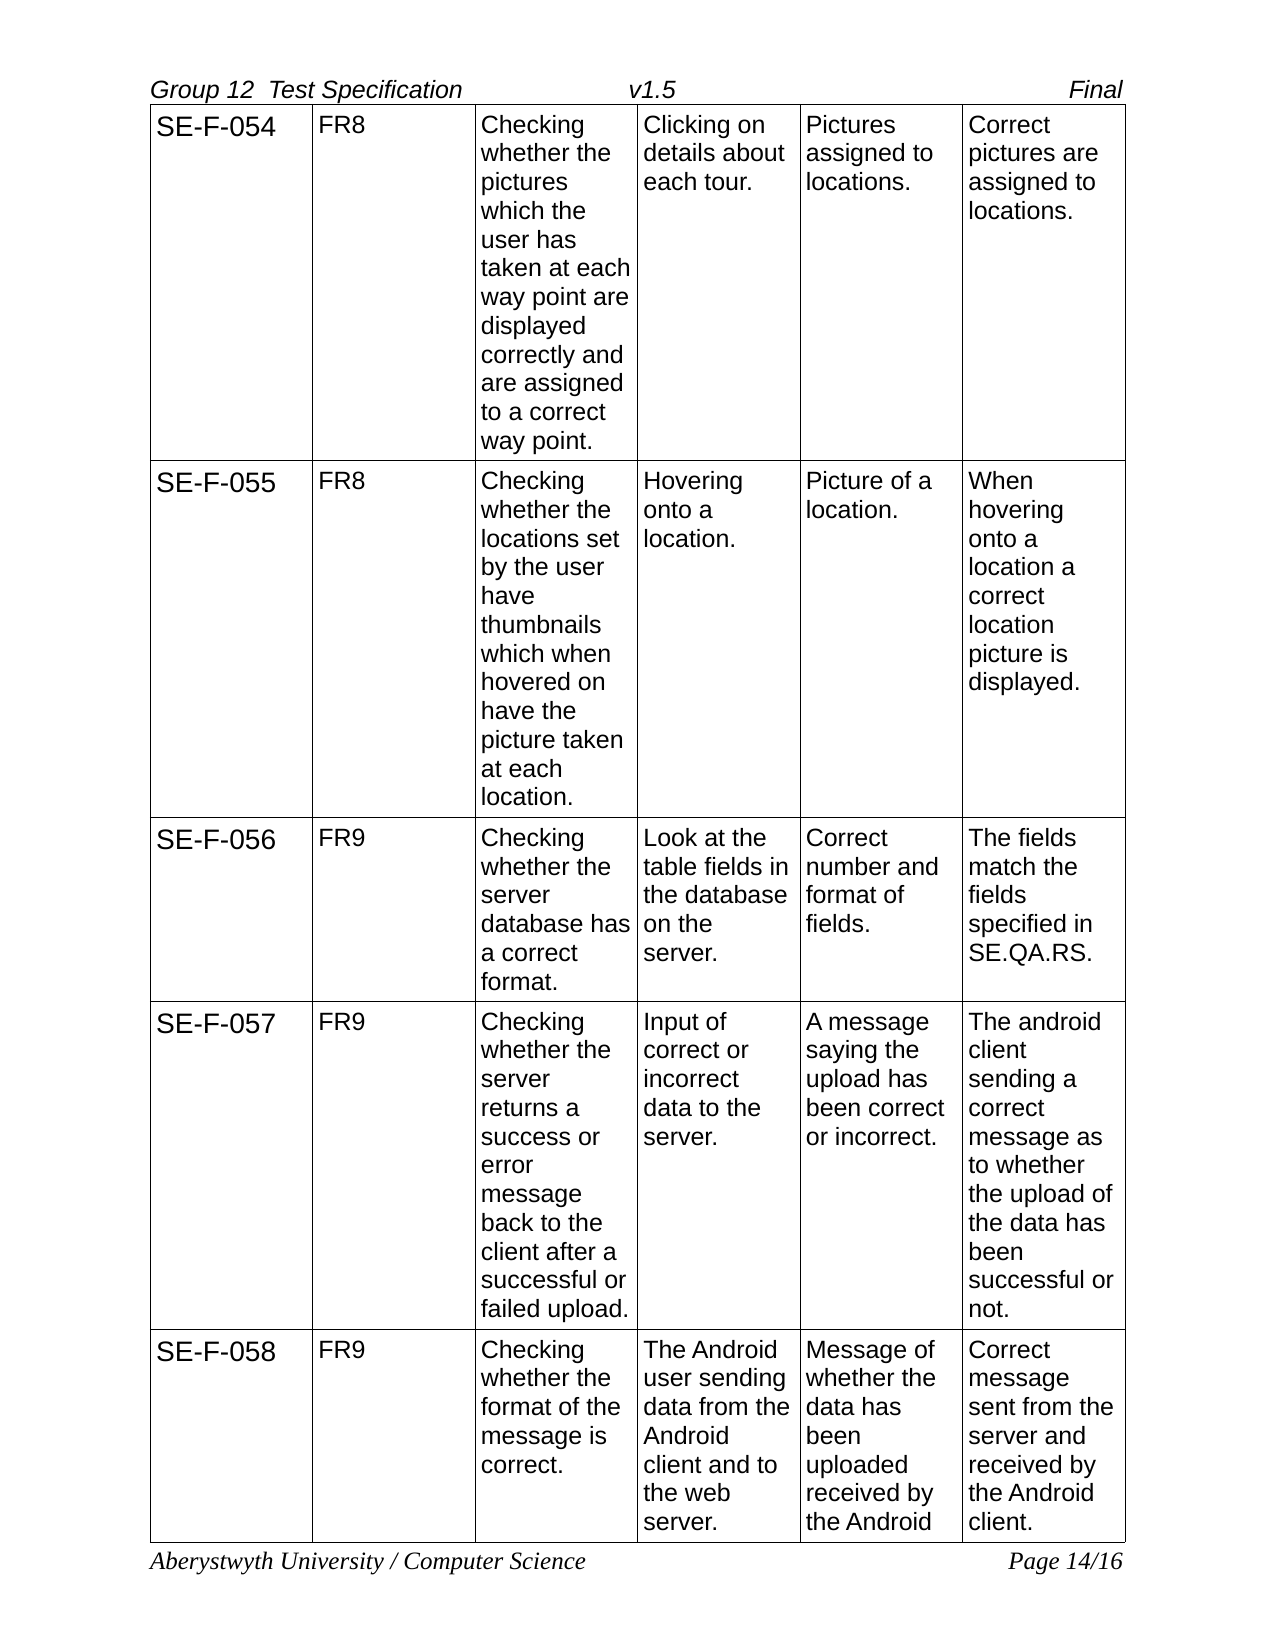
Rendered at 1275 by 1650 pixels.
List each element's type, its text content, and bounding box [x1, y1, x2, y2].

table_cell Correct number and format of fields. [801, 818, 962, 1001]
table_cell Clicking on details about each tour. [638, 105, 800, 460]
table_cell FR9 [313, 1330, 475, 1542]
table_cell FR8 [313, 105, 475, 460]
table_cell Checking whether the pictures which the user has taken at each way point are displayed correctly and are assigned to a correct way point. [476, 105, 637, 460]
table_cell SE-F-058 [151, 1330, 312, 1542]
table_cell SE-F-057 [151, 1002, 312, 1329]
table_cell Picture of a location. [801, 461, 962, 817]
table_cell The fields match the fields specified in SE.QA.RS. [963, 818, 1125, 1001]
table_cell The android client sending a correct message as to whether the upload of the data has been successful or not. [963, 1002, 1125, 1329]
table_cell Message of whether the data has been uploaded received by the Android [801, 1330, 962, 1542]
table_cell SE-F-056 [151, 818, 312, 1001]
table_cell Correct pictures are assigned to locations. [963, 105, 1125, 460]
table_cell SE-F-054 [151, 105, 312, 460]
table_cell FR9 [313, 1002, 475, 1329]
table_cell When hovering onto a location a correct location picture is displayed. [963, 461, 1125, 817]
table_cell Input of correct or incorrect data to the server. [638, 1002, 800, 1329]
table_cell Checking whether the locations set by the user have thumbnails which when hovered on have the picture taken at each location. [476, 461, 637, 817]
table_cell Hovering onto a location. [638, 461, 800, 817]
table_cell SE-F-055 [151, 461, 312, 817]
table_cell FR9 [313, 818, 475, 1001]
table_cell Pictures assigned to locations. [801, 105, 962, 460]
table_cell The Android user sending data from the Android client and to the web server. [638, 1330, 800, 1542]
table_cell Checking whether the format of the message is correct. [476, 1330, 637, 1542]
table_cell Look at the table fields in the database on the server. [638, 818, 800, 1001]
table_cell Checking whether the server database has a correct format. [476, 818, 637, 1001]
table_cell FR8 [313, 461, 475, 817]
table_cell A message saying the upload has been correct or incorrect. [801, 1002, 962, 1329]
table_cell Checking whether the server returns a success or error message back to the client after a successful or failed upload. [476, 1002, 637, 1329]
table_cell Correct message sent from the server and received by the Android client. [963, 1330, 1125, 1542]
